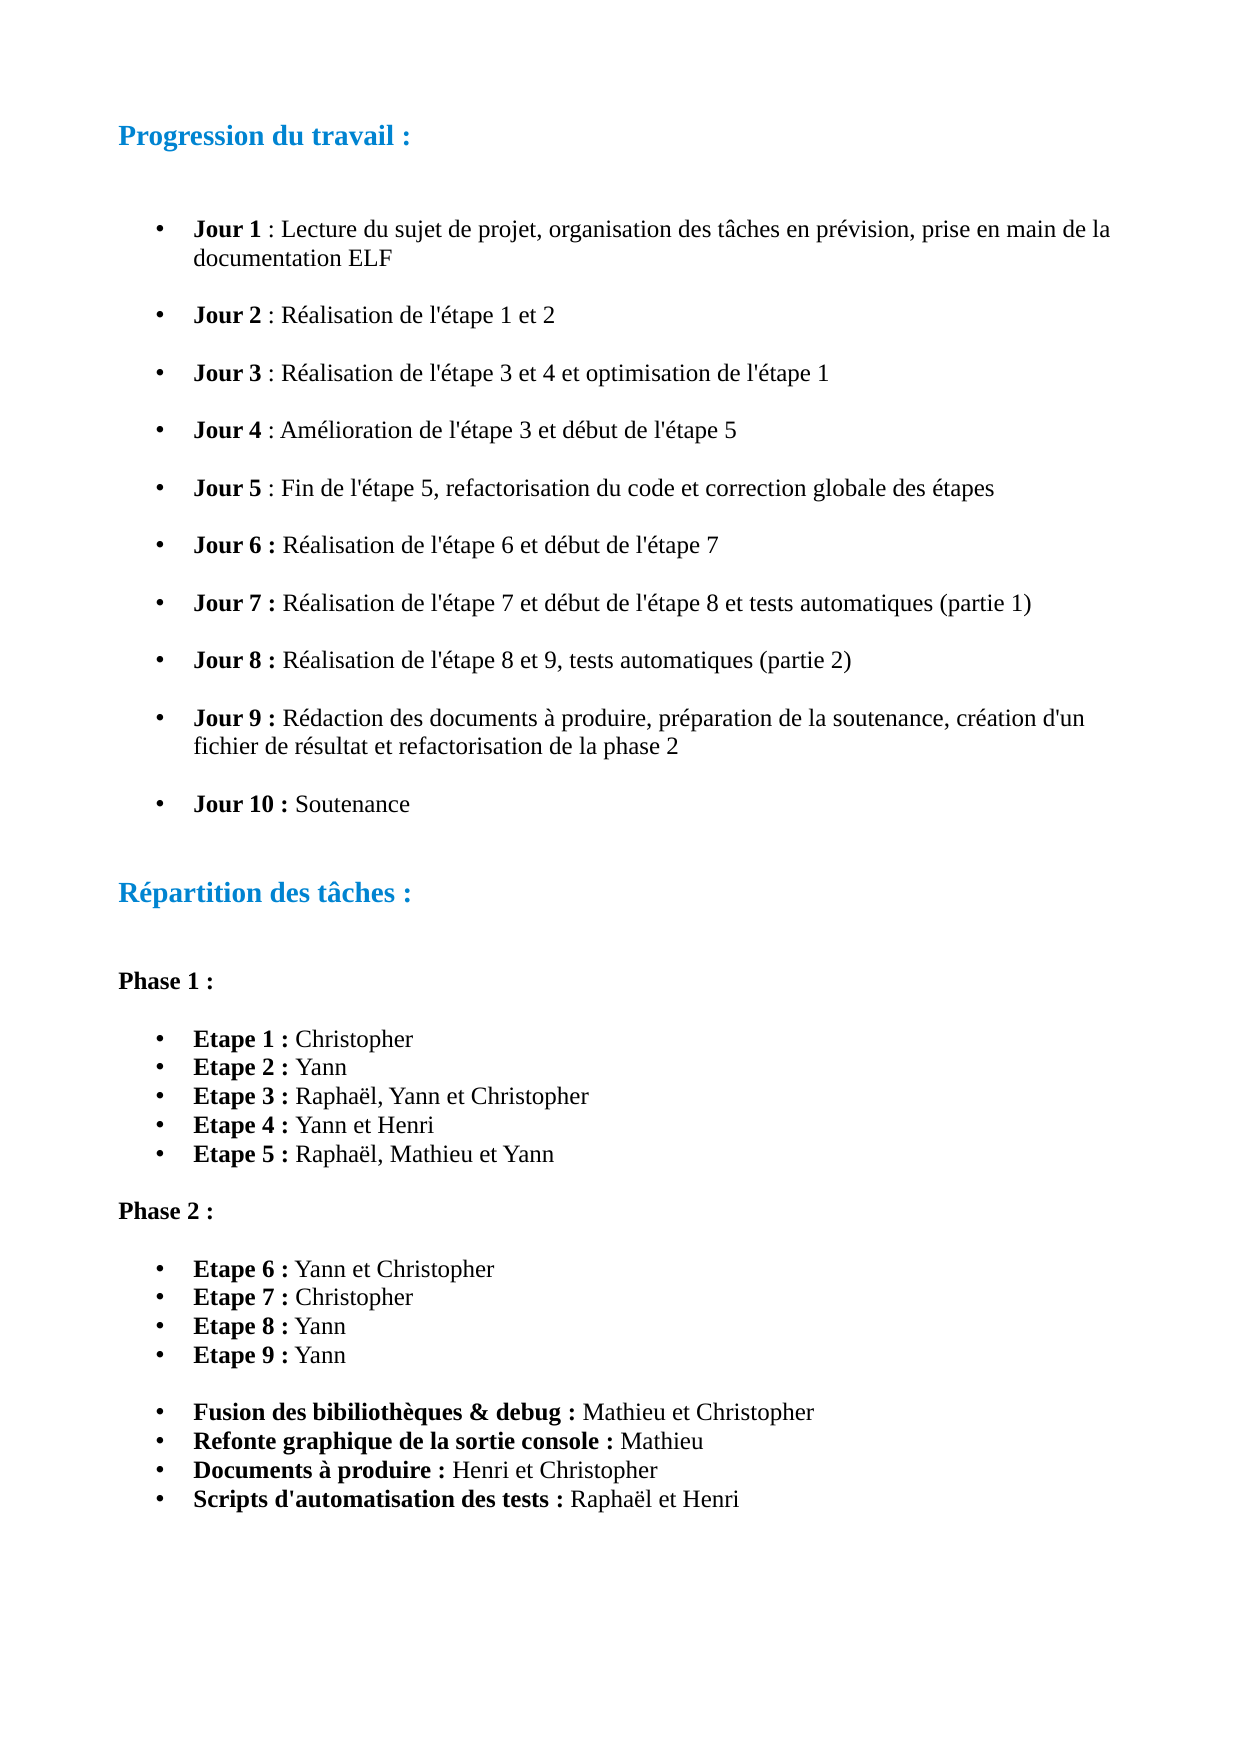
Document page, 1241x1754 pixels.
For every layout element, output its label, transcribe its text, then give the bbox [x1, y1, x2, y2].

list Scripts d'automatisation des tests : Raphaël et Henri [156, 1484, 1122, 1512]
list Jour 2 : Réalisation de l'étape 1 et 2 [156, 300, 1122, 329]
list Etape 9 : Yann [156, 1340, 1122, 1369]
text Phase 2 : [118, 1196, 1122, 1225]
text Répartition des tâches : [118, 875, 1122, 909]
list Etape 7 : Christopher [156, 1282, 1122, 1311]
list Fusion des bibiliothèques & debug : Mathieu et Christopher [156, 1397, 1122, 1426]
list Etape 5 : Raphaël, Mathieu et Yann [156, 1139, 1122, 1167]
list Etape 3 : Raphaël, Yann et Christopher [156, 1081, 1122, 1110]
list Jour 9 : Rédaction des documents à produire, préparation de la soutenance, création d'un fichier de résultat et refactorisation de la phase 2 [156, 703, 1122, 760]
list Refonte graphique de la sortie console : Mathieu [156, 1426, 1122, 1455]
text Phase 1 : [118, 966, 1122, 995]
list Etape 8 : Yann [156, 1311, 1122, 1340]
list Jour 4 : Amélioration de l'étape 3 et début de l'étape 5 [156, 415, 1122, 444]
list Etape 4 : Yann et Henri [156, 1110, 1122, 1139]
list Documents à produire : Henri et Christopher [156, 1455, 1122, 1484]
list Jour 8 : Réalisation de l'étape 8 et 9, tests automatiques (partie 2) [156, 645, 1122, 674]
list Etape 2 : Yann [156, 1052, 1122, 1081]
list Etape 6 : Yann et Christopher [156, 1254, 1122, 1282]
list Jour 5 : Fin de l'étape 5, refactorisation du code et correction globale des étapes [156, 473, 1122, 501]
list Jour 6 : Réalisation de l'étape 6 et début de l'étape 7 [156, 530, 1122, 559]
list Jour 10 : Soutenance [156, 789, 1122, 818]
text Progression du travail : [118, 118, 1122, 152]
list Jour 7 : Réalisation de l'étape 7 et début de l'étape 8 et tests automatiques (partie 1) [156, 588, 1122, 616]
list Etape 1 : Christopher [156, 1024, 1122, 1052]
list Jour 3 : Réalisation de l'étape 3 et 4 et optimisation de l'étape 1 [156, 358, 1122, 386]
list Jour 1 : Lecture du sujet de projet, organisation des tâches en prévision, prise en main de la documentation ELF [156, 214, 1122, 271]
